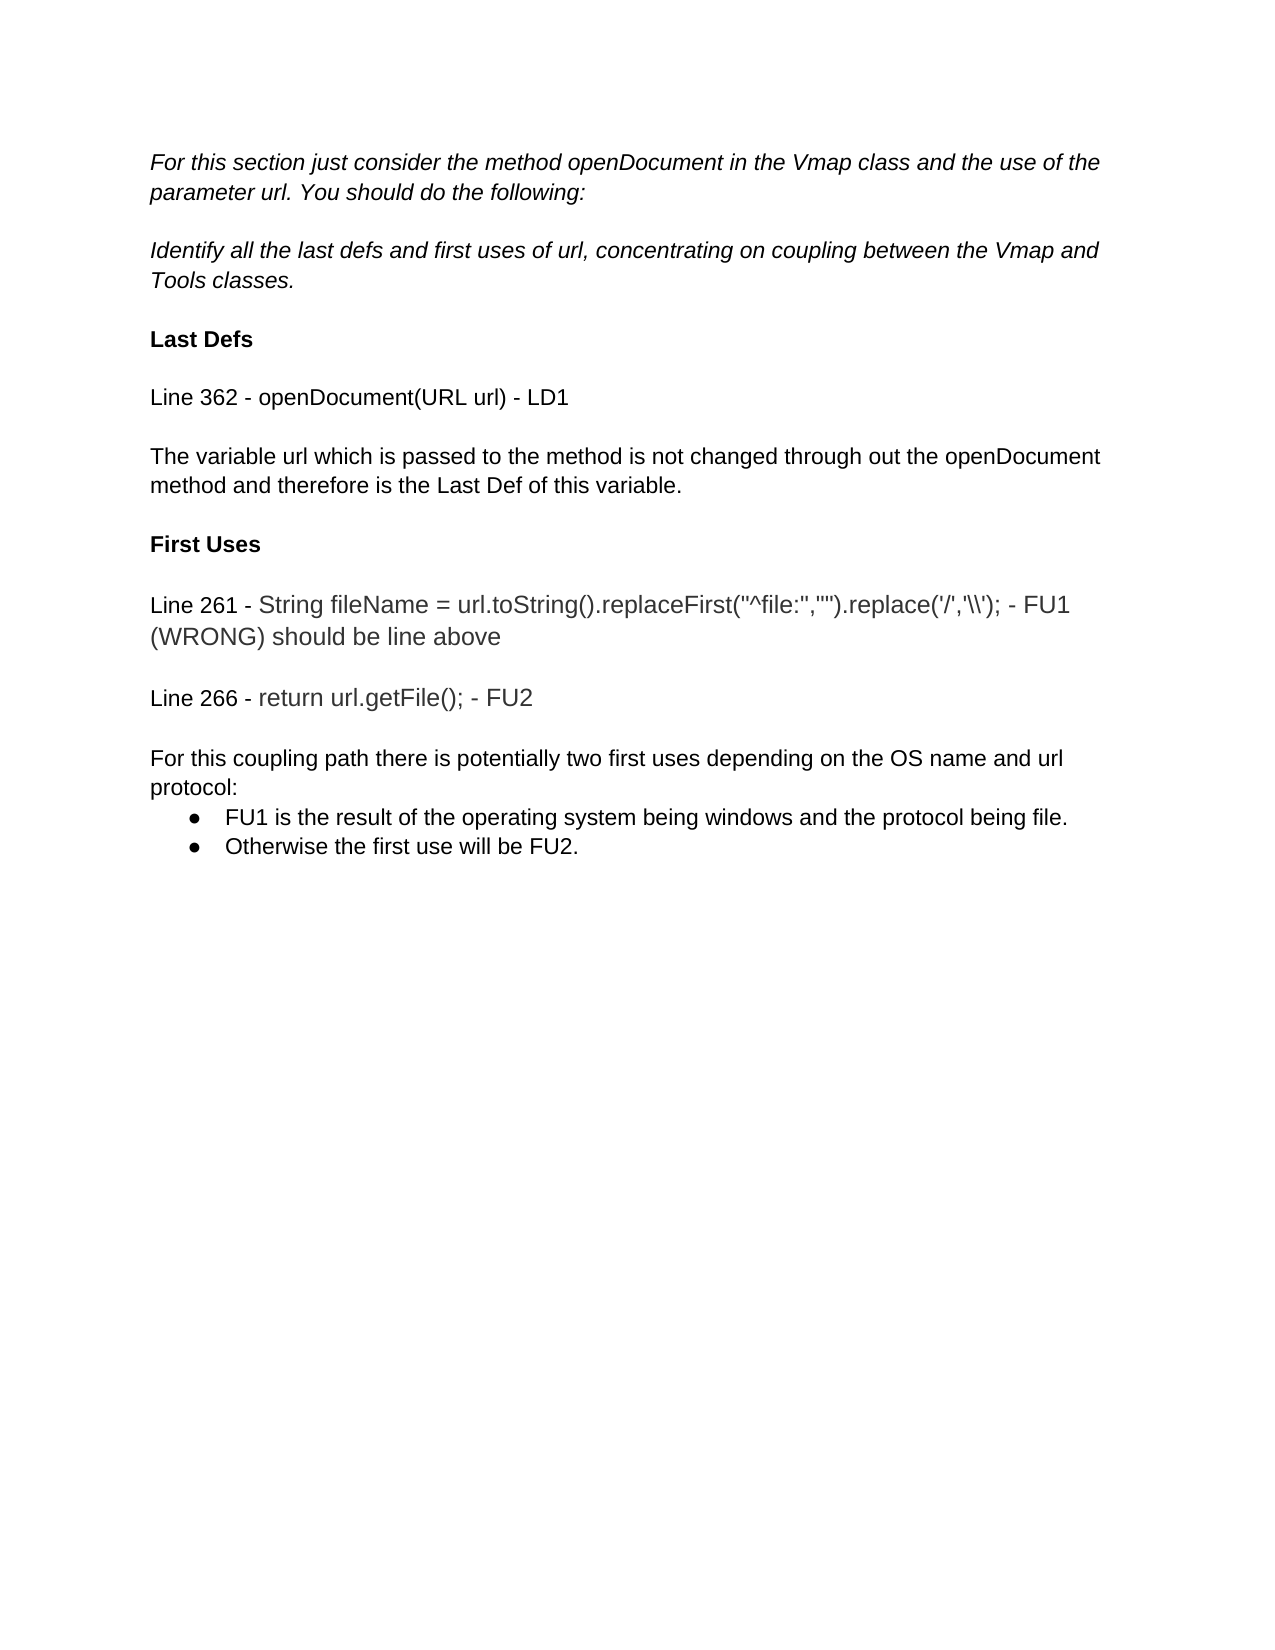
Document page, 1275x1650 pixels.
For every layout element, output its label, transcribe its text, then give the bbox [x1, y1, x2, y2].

text For this section just consider the method openDocument in the Vmap class and the use of the parameter url. You should do the following: [150, 150, 1125, 205]
text For this coupling path there is potentially two first uses depending on the OS name and url protocol: [150, 746, 1125, 801]
list Otherwise the first use will be FU2. [187, 834, 1125, 859]
text Identify all the last defs and first uses of url, concentrating on coupling between the Vmap and Tools classes. [150, 238, 1125, 293]
list FU1 is the result of the operating system being windows and the protocol being file. [187, 804, 1125, 830]
text Line 362 - openDocument(URL url) - LD1 [150, 385, 1125, 411]
text First Uses [150, 532, 1125, 557]
text Line 261 - String fileName = url.toString().replaceFirst("^file:","").replace('/','\\'); - FU1 (WRONG) should be line above [150, 591, 1125, 651]
text The variable url which is passed to the method is not changed through out the openDocument method and therefore is the Last Def of this variable. [150, 444, 1125, 499]
text Line 266 - return url.getFile(); - FU2 [150, 684, 1125, 712]
text Last Defs [150, 326, 1125, 352]
